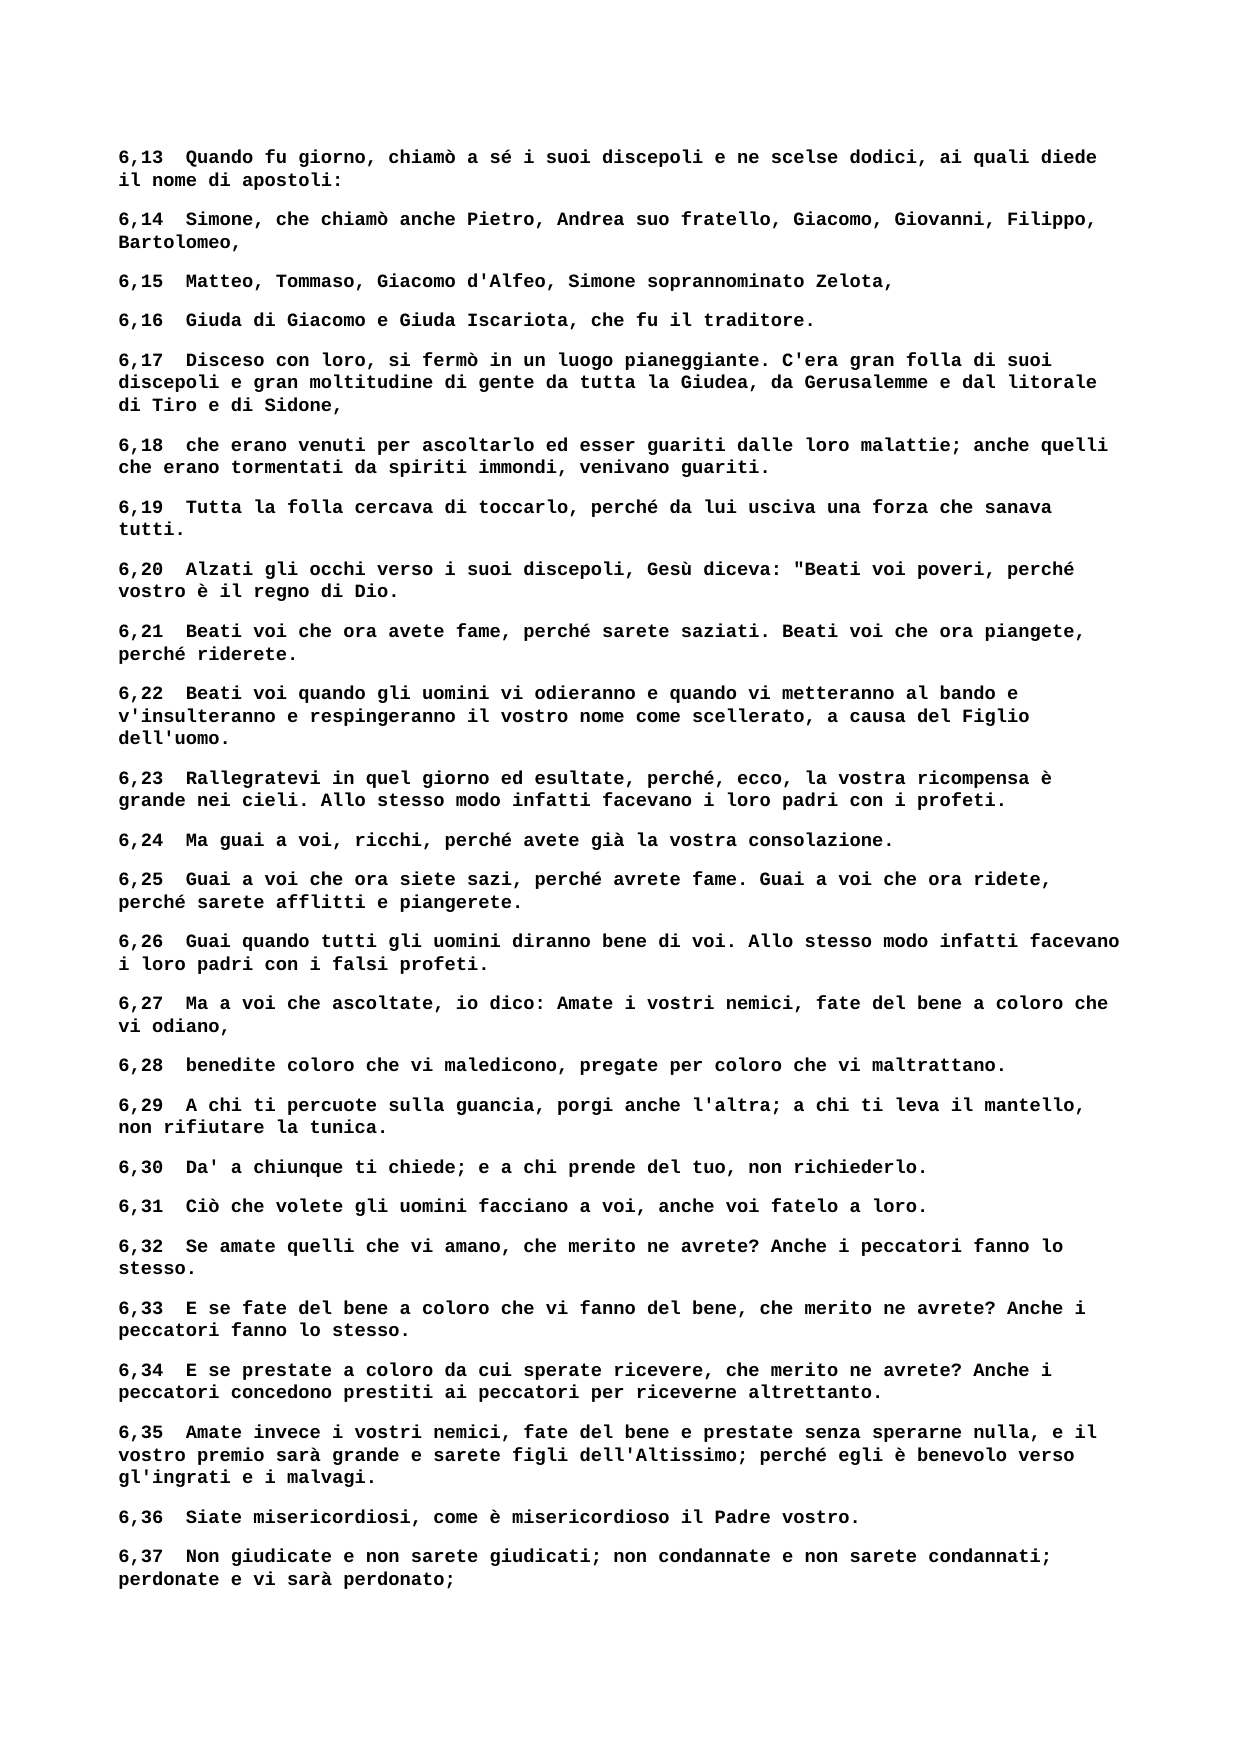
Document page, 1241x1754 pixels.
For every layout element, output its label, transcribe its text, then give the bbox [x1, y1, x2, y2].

text 6,14 Simone, che chiamò anche Pietro, Andrea suo fratello, Giacomo, Giovanni, Filippo, Bartolomeo, [118, 210, 1122, 254]
text 6,32 Se amate quelli che vi amano, che merito ne avrete? Anche i peccatori fanno lo stesso. [118, 1236, 1122, 1280]
text 6,19 Tutta la folla cercava di toccarlo, perché da lui usciva una forza che sanava tutti. [118, 497, 1122, 541]
text 6,18 che erano venuti per ascoltarlo ed esser guariti dalle loro malattie; anche quelli che erano tormentati da spiriti immondi, venivano guariti. [118, 435, 1122, 479]
text 6,27 Ma a voi che ascoltate, io dico: Amate i vostri nemici, fate del bene a coloro che vi odiano, [118, 994, 1122, 1038]
text 6,26 Guai quando tutti gli uomini diranno bene di voi. Allo stesso modo infatti facevano i loro padri con i falsi profeti. [118, 932, 1122, 976]
text 6,15 Matteo, Tommaso, Giacomo d'Alfeo, Simone soprannominato Zelota, [118, 272, 1122, 293]
text 6,22 Beati voi quando gli uomini vi odieranno e quando vi metteranno al bando e v'insulteranno e respingeranno il vostro nome come scellerato, a causa del Figlio dell'uomo. [118, 684, 1122, 750]
text 6,17 Disceso con loro, si fermò in un luogo pianeggiante. C'era gran folla di suoi discepoli e gran moltitudine di gente da tutta la Giudea, da Gerusalemme e dal litorale di Tiro e di Sidone, [118, 351, 1122, 417]
text 6,31 Ciò che volete gli uomini facciano a voi, anche voi fatelo a loro. [118, 1197, 1122, 1218]
text 6,21 Beati voi che ora avete fame, perché sarete saziati. Beati voi che ora piangete, perché riderete. [118, 622, 1122, 666]
text 6,23 Rallegratevi in quel giorno ed esultate, perché, ecco, la vostra ricompensa è grande nei cieli. Allo stesso modo infatti facevano i loro padri con i profeti. [118, 768, 1122, 812]
text 6,20 Alzati gli occhi verso i suoi discepoli, Gesù diceva: "Beati voi poveri, perché vostro è il regno di Dio. [118, 559, 1122, 603]
text 6,34 E se prestate a coloro da cui sperate ricevere, che merito ne avrete? Anche i peccatori concedono prestiti ai peccatori per riceverne altrettanto. [118, 1361, 1122, 1404]
text 6,30 Da' a chiunque ti chiede; e a chi prende del tuo, non richiederlo. [118, 1158, 1122, 1179]
text 6,16 Giuda di Giacomo e Giuda Iscariota, che fu il traditore. [118, 311, 1122, 332]
text 6,36 Siate misericordiosi, come è misericordioso il Padre vostro. [118, 1507, 1122, 1529]
text 6,13 Quando fu giorno, chiamò a sé i suoi discepoli e ne scelse dodici, ai quali diede il nome di apostoli: [118, 148, 1122, 192]
text 6,37 Non giudicate e non sarete giudicati; non condannate e non sarete condannati; perdonate e vi sarà perdonato; [118, 1547, 1122, 1591]
text 6,35 Amate invece i vostri nemici, fate del bene e prestate senza sperarne nulla, e il vostro premio sarà grande e sarete figli dell'Altissimo; perché egli è benevolo verso gl'ingrati e i malvagi. [118, 1423, 1122, 1489]
text 6,33 E se fate del bene a coloro che vi fanno del bene, che merito ne avrete? Anche i peccatori fanno lo stesso. [118, 1298, 1122, 1342]
text 6,25 Guai a voi che ora siete sazi, perché avrete fame. Guai a voi che ora ridete, perché sarete afflitti e piangerete. [118, 870, 1122, 914]
text 6,29 A chi ti percuote sulla guancia, porgi anche l'altra; a chi ti leva il mantello, non rifiutare la tunica. [118, 1096, 1122, 1139]
text 6,24 Ma guai a voi, ricchi, perché avete già la vostra consolazione. [118, 831, 1122, 852]
text 6,28 benedite coloro che vi maledicono, pregate per coloro che vi maltrattano. [118, 1056, 1122, 1077]
